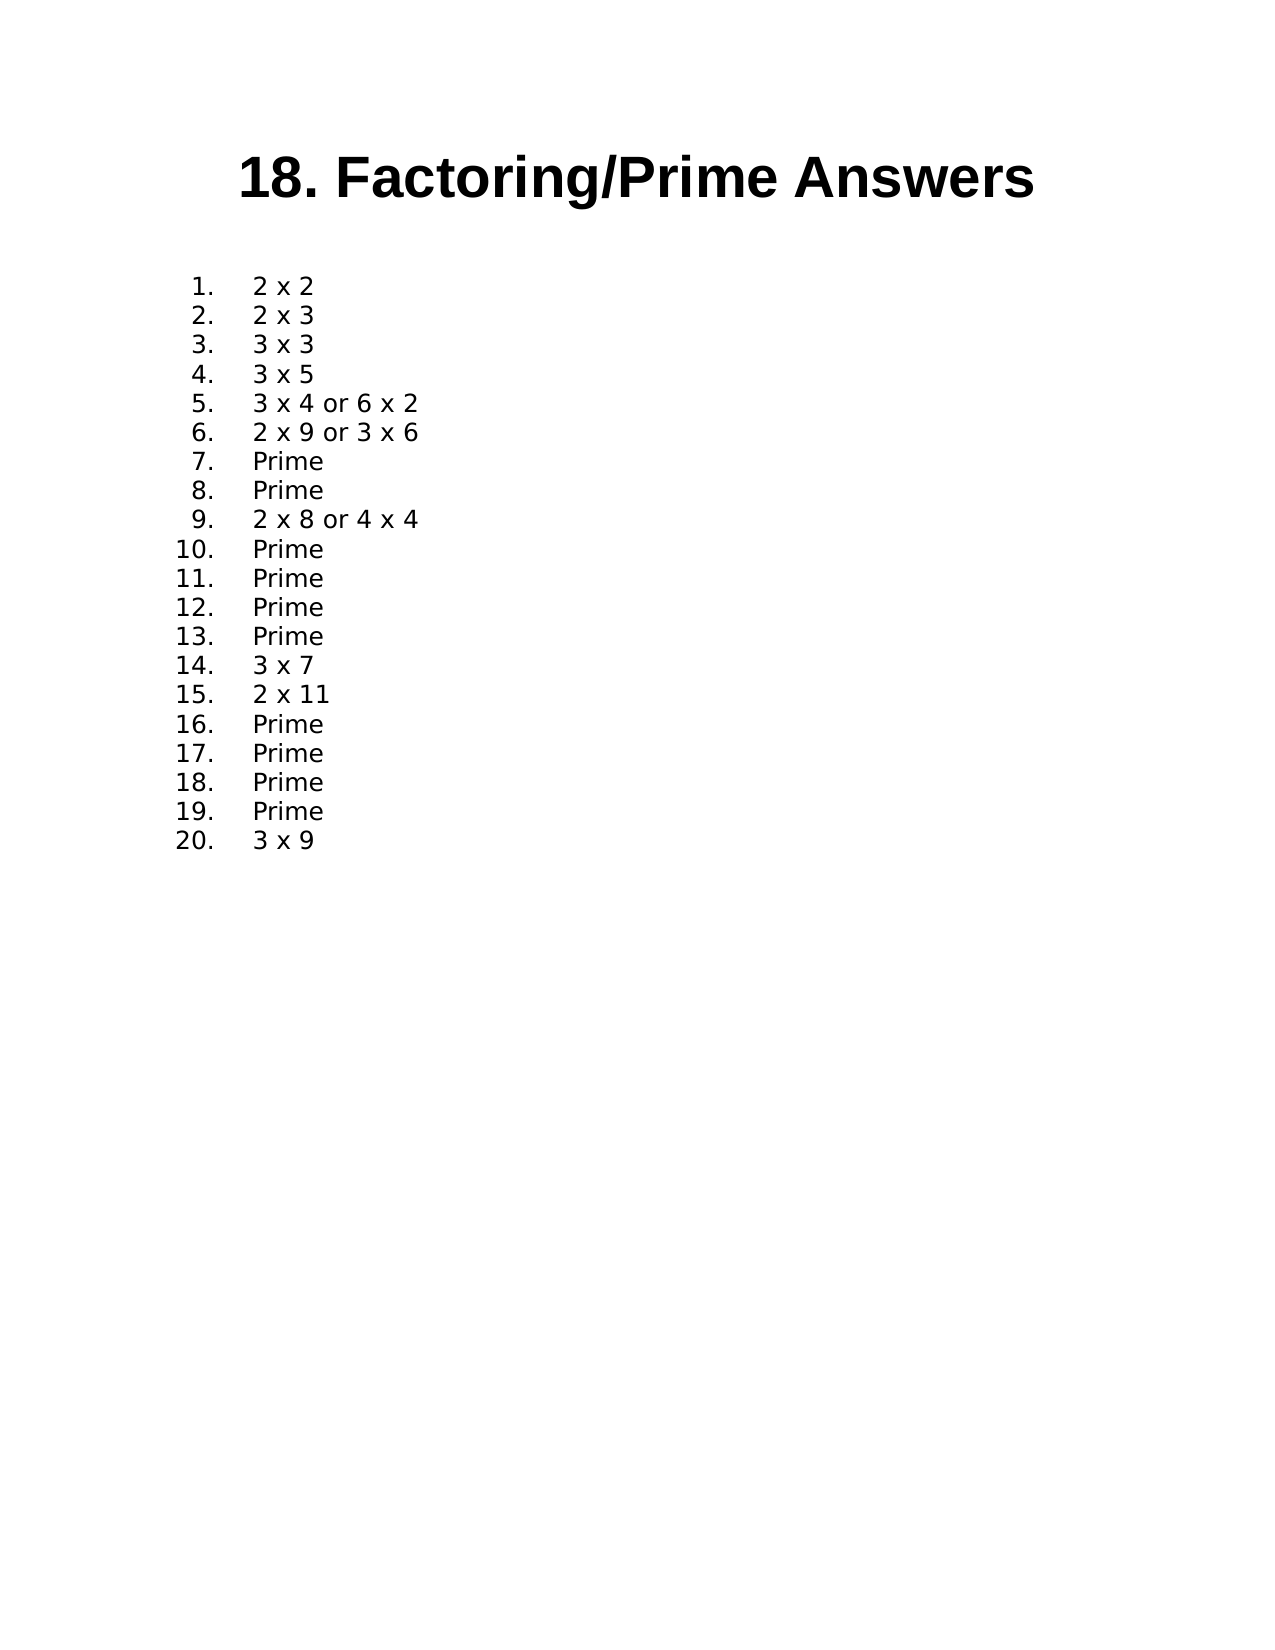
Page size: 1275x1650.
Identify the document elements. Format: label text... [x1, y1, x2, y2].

list 2 x 9 or 3 x 6 [215, 418, 1157, 447]
list 3 x 5 [215, 360, 1157, 389]
list 3 x 7 [215, 651, 1157, 681]
list Prime [215, 797, 1157, 826]
list 3 x 4 or 6 x 2 [215, 389, 1157, 418]
list Prime [215, 564, 1157, 593]
list Prime [215, 739, 1157, 768]
list 2 x 11 [215, 681, 1157, 710]
list Prime [215, 710, 1157, 739]
list Prime [215, 535, 1157, 564]
list 2 x 2 [215, 272, 1157, 301]
title 18. Factoring/Prime Answers [118, 143, 1157, 210]
list 2 x 3 [215, 301, 1157, 331]
list 3 x 3 [215, 331, 1157, 360]
list 3 x 9 [215, 826, 1157, 856]
list Prime [215, 476, 1157, 506]
list Prime [215, 768, 1157, 797]
list Prime [215, 447, 1157, 476]
list Prime [215, 622, 1157, 651]
list 2 x 8 or 4 x 4 [215, 506, 1157, 535]
list Prime [215, 593, 1157, 622]
